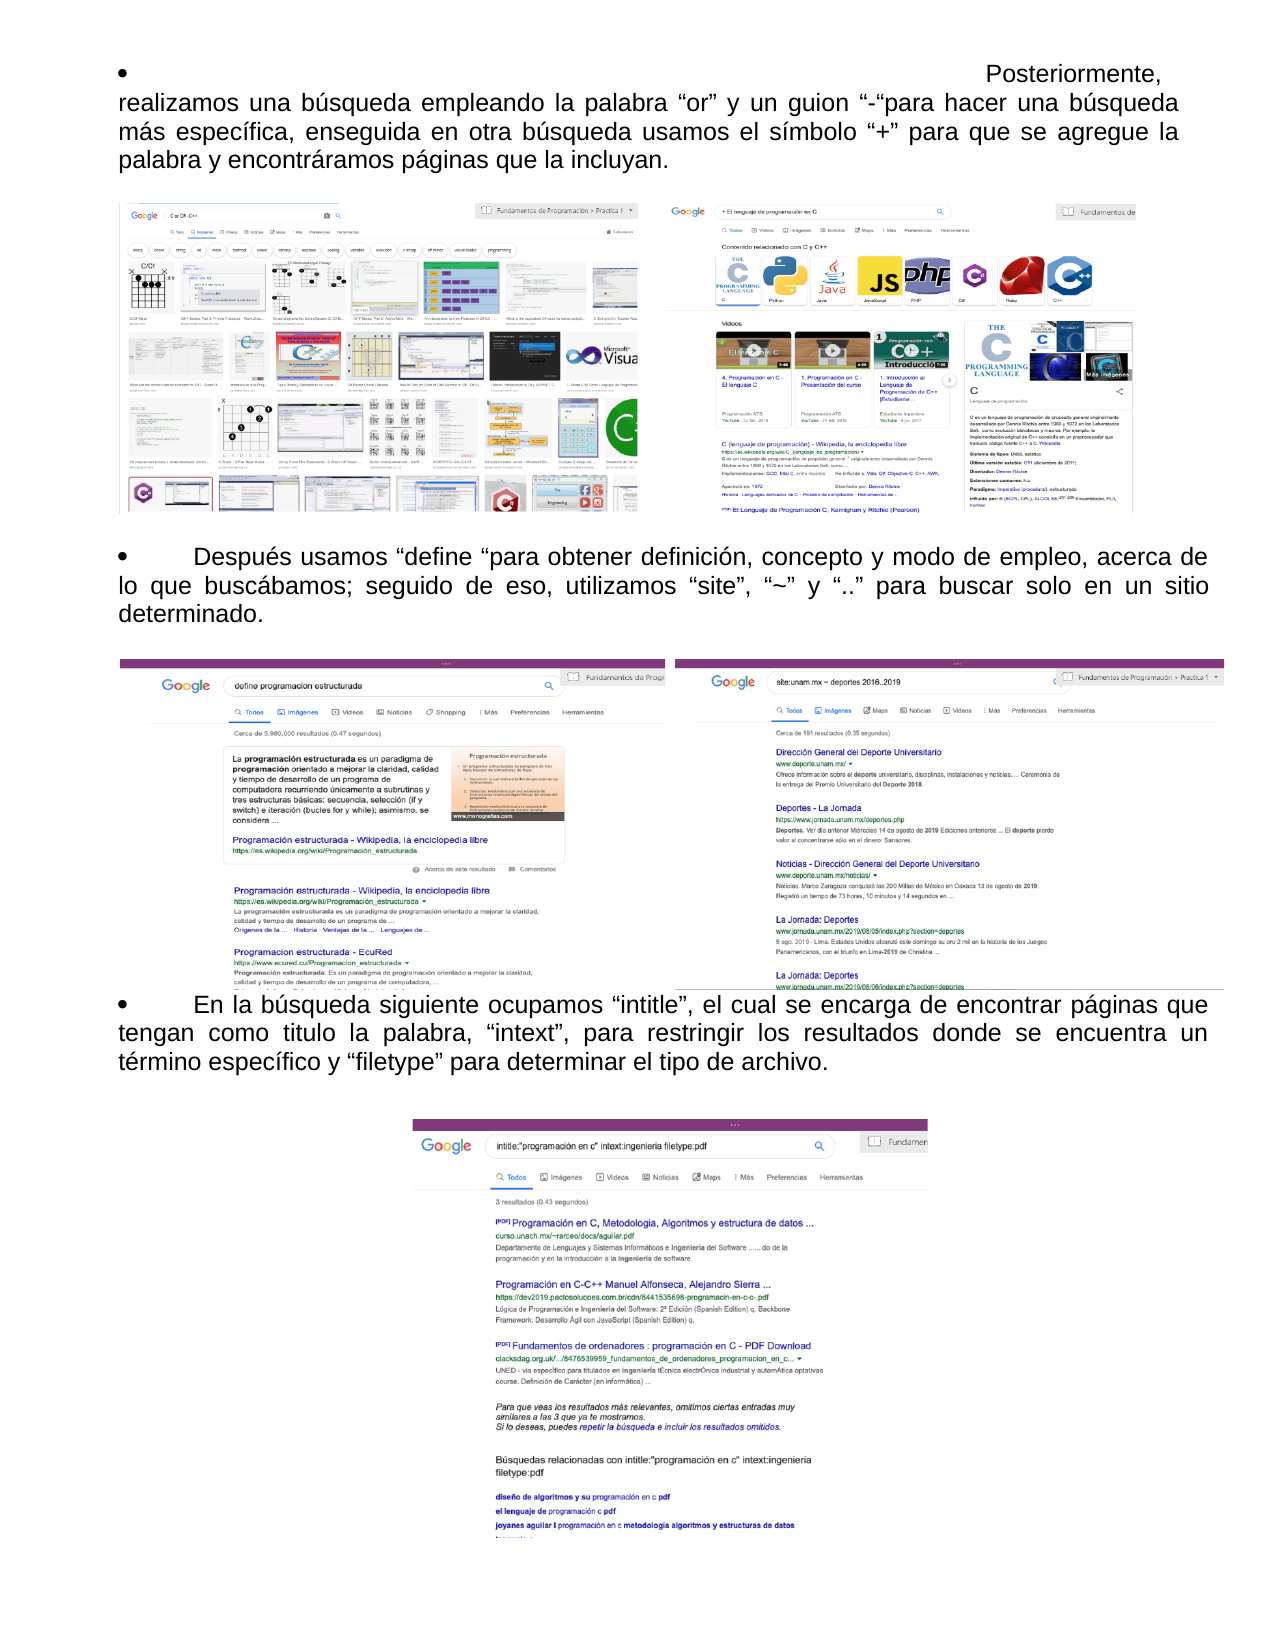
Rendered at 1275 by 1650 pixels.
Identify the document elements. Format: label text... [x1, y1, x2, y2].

list En la búsqueda siguiente ocupamos “intitle”, el cual se encarga de encontrar páginas que tengan como titulo la palabra, “intext”, para restringir los resultados donde se encuentra un término específico y “filetype” para determinar el tipo de archivo. [118, 657, 1211, 1076]
list Posteriormente, realizamos una búsqueda empleando la palabra “or” y un guion “-“para hacer una búsqueda más específica, enseguida en otra búsqueda usamos el símbolo “+” para que se agregue la palabra y encontráramos páginas que la incluyan. [118, 59, 1181, 174]
list Después usamos “define “para obtener definición, concepto y modo de empleo, acerca de lo que buscábamos; seguido de eso, utilizamos “site”, “~” y “..” para buscar solo en un sitio determinado. [118, 542, 1211, 628]
